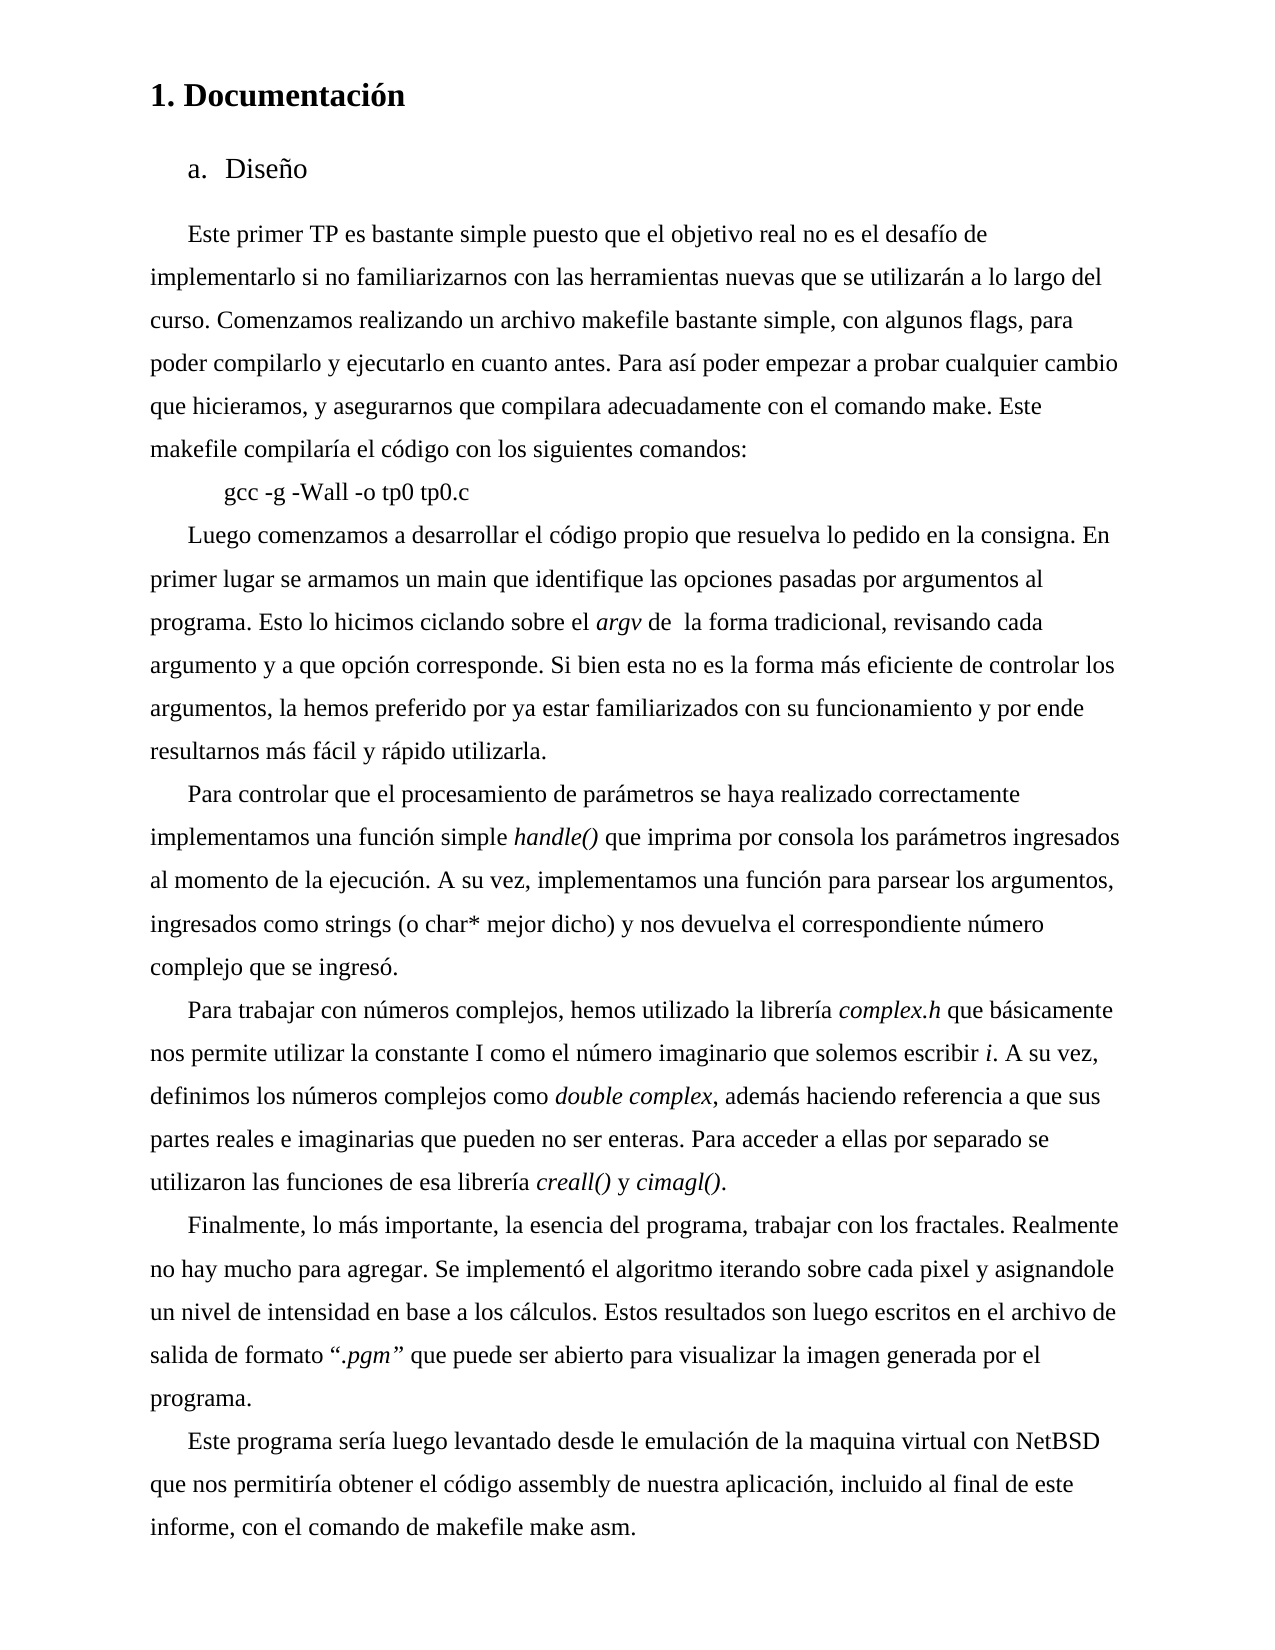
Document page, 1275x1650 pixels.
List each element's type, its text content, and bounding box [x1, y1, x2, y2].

text Este primer TP es bastante simple puesto que el objetivo real no es el desafío de implementarlo si no familiarizarnos con las herramientas nuevas que se utilizarán a lo largo del curso. Comenzamos realizando un archivo makefile bastante simple, con algunos flags, para poder compilarlo y ejecutarlo en cuanto antes. Para así poder empezar a probar cualquier cambio que hicieramos, y asegurarnos que compilara adecuadamente con el comando make. Este makefile compilaría el código con los siguientes comandos: [150, 219, 1125, 463]
text Para controlar que el procesamiento de parámetros se haya realizado correctamente implementamos una función simple handle() que imprima por consola los parámetros ingresados al momento de la ejecución. A su vez, implementamos una función para parsear los argumentos, ingresados como strings (o char* mejor dicho) y nos devuelva el correspondiente número complejo que se ingresó. [150, 779, 1125, 981]
text Luego comenzamos a desarrollar el código propio que resuelva lo pedido en la consigna. En primer lugar se armamos un main que identifique las opciones pasadas por argumentos al programa. Esto lo hicimos ciclando sobre el argv de la forma tradicional, revisando cada argumento y a que opción corresponde. Si bien esta no es la forma más eficiente de controlar los argumentos, la hemos preferido por ya estar familiarizados con su funcionamiento y por ende resultarnos más fácil y rápido utilizarla. [150, 521, 1125, 765]
text Este programa sería luego levantado desde le emulación de la maquina virtual con NetBSD que nos permitiría obtener el código assembly de nuestra aplicación, incluido al final de este informe, con el comando de makefile make asm. [150, 1426, 1125, 1541]
list Diseño [187, 152, 1125, 185]
text 1. Documentación [150, 75, 1125, 113]
text Para trabajar con números complejos, hemos utilizado la librería complex.h que básicamente nos permite utilizar la constante I como el número imaginario que solemos escribir i. A su vez, definimos los números complejos como double complex, además haciendo referencia a que sus partes reales e imaginarias que pueden no ser enteras. Para acceder a ellas por separado se utilizaron las funciones de esa librería creall() y cimagl(). [150, 995, 1125, 1196]
text gcc -g -Wall -o tp0 tp0.c [150, 477, 1125, 506]
text Finalmente, lo más importante, la esencia del programa, trabajar con los fractales. Realmente no hay mucho para agregar. Se implementó el algoritmo iterando sobre cada pixel y asignandole un nivel de intensidad en base a los cálculos. Estos resultados son luego escritos en el archivo de salida de formato “.pgm” que puede ser abierto para visualizar la imagen generada por el programa. [150, 1211, 1125, 1412]
